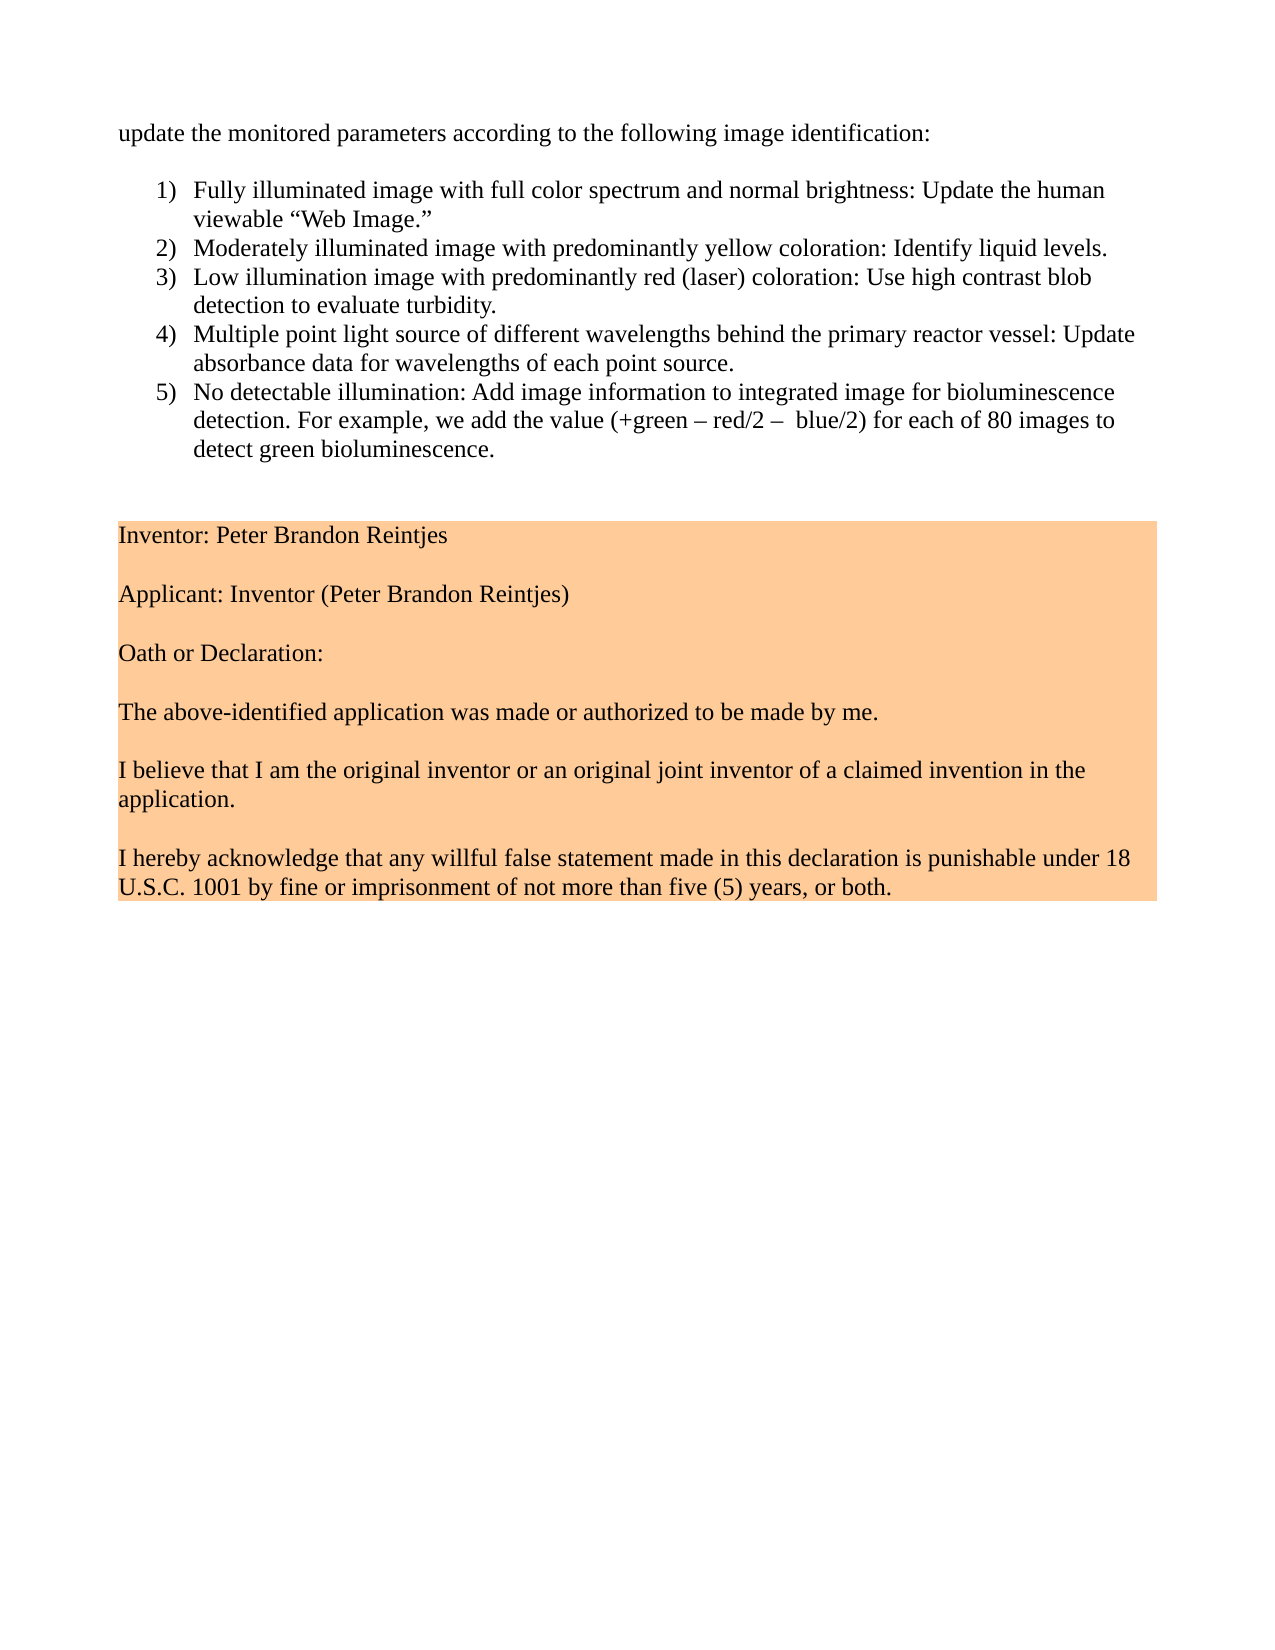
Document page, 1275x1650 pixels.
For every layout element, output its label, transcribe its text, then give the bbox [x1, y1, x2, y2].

list Multiple point light source of different wavelengths behind the primary reactor vessel: Update absorbance data for wavelengths of each point source. [156, 319, 1157, 377]
list Fully illuminated image with full color spectrum and normal brightness: Update the human viewable “Web Image.” [156, 176, 1157, 233]
list Moderately illuminated image with predominantly yellow coloration: Identify liquid levels. [156, 233, 1157, 262]
text I believe that I am the original inventor or an original joint inventor of a claimed invention in the application. [118, 756, 1157, 813]
text The above-identified application was made or authorized to be made by me. [118, 697, 1157, 726]
text I hereby acknowledge that any willful false statement made in this declaration is punishable under 18 U.S.C. 1001 by fine or imprisonment of not more than five (5) years, or both. [118, 843, 1157, 901]
list Low illumination image with predominantly red (laser) coloration: Use high contrast blob detection to evaluate turbidity. [156, 262, 1157, 319]
text Applicant: Inventor (Peter Brandon Reintjes) [118, 579, 1157, 608]
text update the monitored parameters according to the following image identification: [118, 118, 1157, 147]
list No detectable illumination: Add image information to integrated image for bioluminescence detection. For example, we add the value (+green – red/2 – blue/2) for each of 80 images to detect green bioluminescence. [156, 377, 1157, 492]
text Oath or Declaration: [118, 638, 1157, 667]
text Inventor: Peter Brandon Reintjes [118, 521, 1157, 549]
